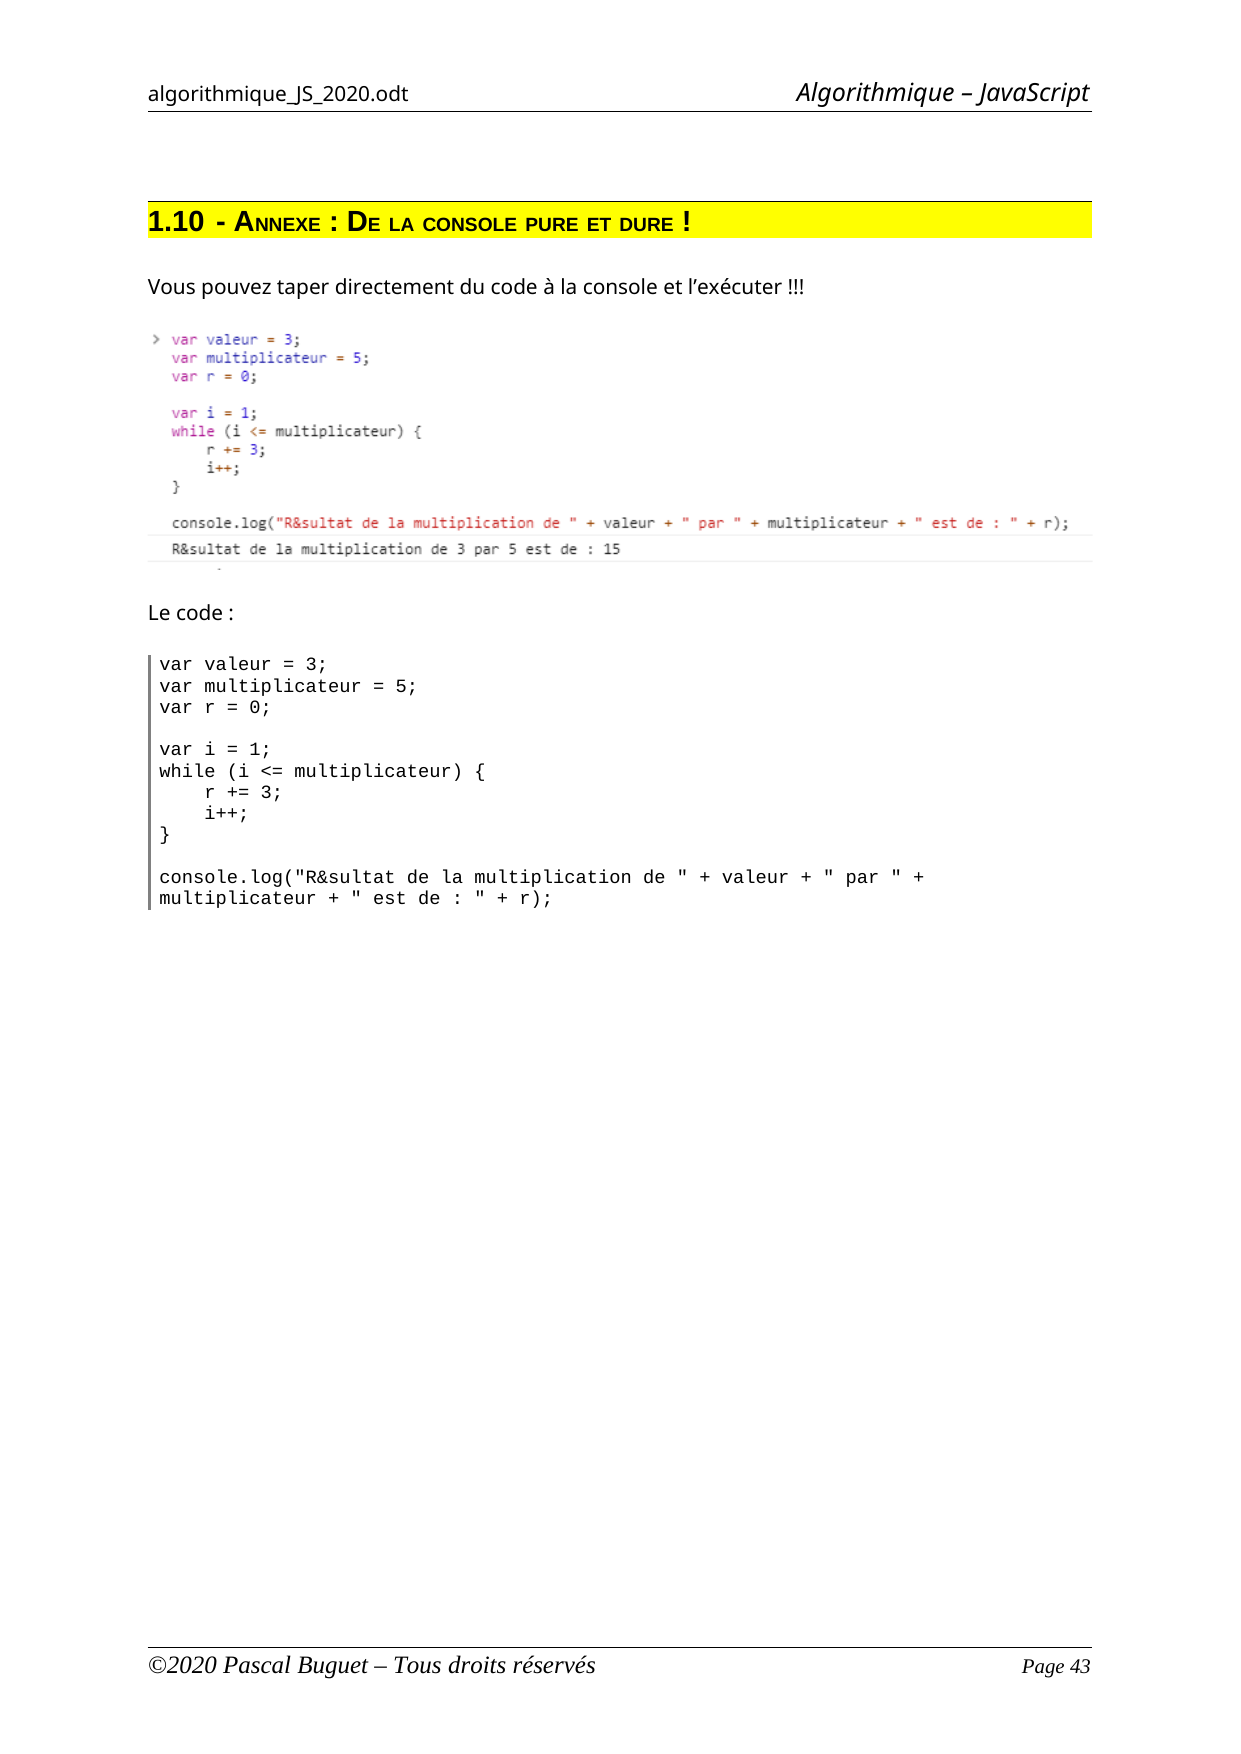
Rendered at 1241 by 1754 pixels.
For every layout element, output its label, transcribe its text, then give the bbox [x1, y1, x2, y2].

subtitle - Annexe : De la console pure et dure ! [148, 202, 1092, 238]
text console.log("R&sultat de la multiplication de " + valeur + " par " + multiplicateur + " est de : " + r); [151, 868, 1092, 910]
text i++; [151, 804, 1092, 825]
text var i = 1; [151, 740, 1092, 761]
text while (i <= multiplicateur) { [151, 761, 1092, 783]
text Vous pouvez taper directement du code à la console et l’exécuter !!! [148, 272, 1092, 301]
text var multiplicateur = 5; [151, 676, 1092, 698]
text Le code : [148, 598, 1092, 627]
picture [147, 329, 1093, 570]
text var r = 0; [151, 698, 1092, 719]
text r += 3; [151, 783, 1092, 804]
text } [151, 825, 1092, 846]
text var valeur = 3; [151, 655, 1092, 676]
